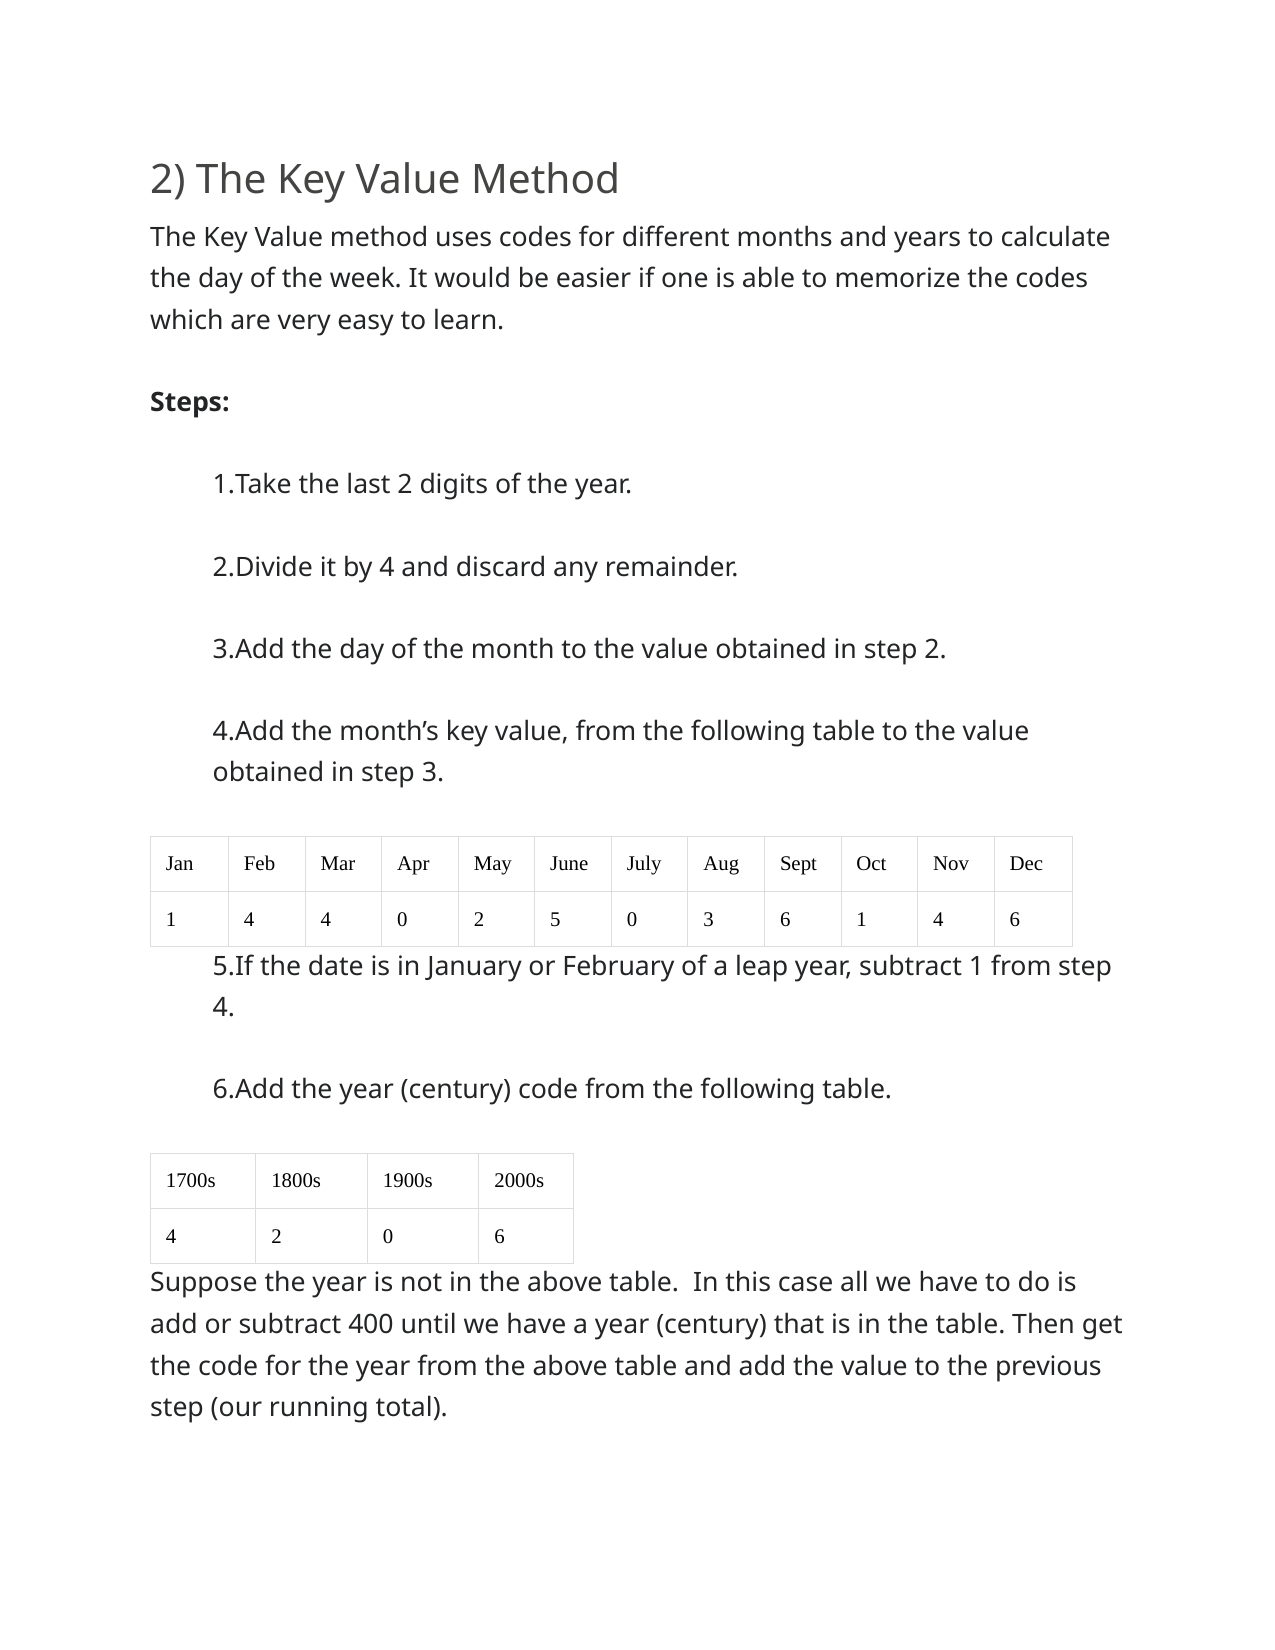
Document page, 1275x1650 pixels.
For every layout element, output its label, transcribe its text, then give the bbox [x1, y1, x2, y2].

text Suppose the year is not in the above table. In this case all we have to do is add or subtract 400 until we have a year (century) that is in the table. Then get the code for the year from the above table and add the value to the previous step (our running total). [150, 1263, 1125, 1424]
table_cell 4 [918, 892, 994, 946]
table_cell 0 [382, 892, 458, 946]
table_cell 1 [151, 892, 228, 946]
table_header Sept [765, 837, 841, 891]
table_cell 2 [459, 892, 534, 946]
text Steps: [150, 383, 1125, 419]
table_cell 1 [842, 892, 917, 946]
subtitle 2) The Key Value Method [150, 150, 1125, 205]
table_header Aug [688, 837, 764, 891]
list Add the month’s key value, from the following table to the value obtained in step 3. [150, 712, 1125, 789]
table_cell 3 [688, 892, 764, 946]
table_cell 4 [306, 892, 381, 946]
table_cell 0 [612, 892, 687, 946]
list Add the day of the month to the value obtained in step 2. [150, 630, 1125, 666]
table_header June [535, 837, 611, 891]
table_cell 0 [368, 1209, 478, 1263]
list Add the year (century) code from the following table. [150, 1070, 1125, 1106]
table_header Feb [229, 837, 305, 891]
table_header Nov [918, 837, 994, 891]
table_cell 6 [765, 892, 841, 946]
table_header 1700s [151, 1154, 255, 1208]
table_header 1800s [256, 1154, 367, 1208]
table_cell 4 [151, 1209, 255, 1263]
table_cell 2 [256, 1209, 367, 1263]
table_header July [612, 837, 687, 891]
table_header 2000s [479, 1154, 573, 1208]
text The Key Value method uses codes for different months and years to calculate the day of the week. It would be easier if one is able to memorize the codes which are very easy to learn. [150, 218, 1125, 337]
list If the date is in January or February of a leap year, subtract 1 from step 4. [150, 947, 1125, 1024]
table_header May [459, 837, 534, 891]
table_cell 4 [229, 892, 305, 946]
table_header Apr [382, 837, 458, 891]
table_cell 5 [535, 892, 611, 946]
table_header Oct [842, 837, 917, 891]
table_cell 6 [995, 892, 1072, 946]
list Take the last 2 digits of the year. [150, 465, 1125, 501]
table_header Mar [306, 837, 381, 891]
table_header Dec [995, 837, 1072, 891]
list Divide it by 4 and discard any remainder. [150, 547, 1125, 584]
table_header Jan [151, 837, 228, 891]
table_header 1900s [368, 1154, 478, 1208]
table_cell 6 [479, 1209, 573, 1263]
